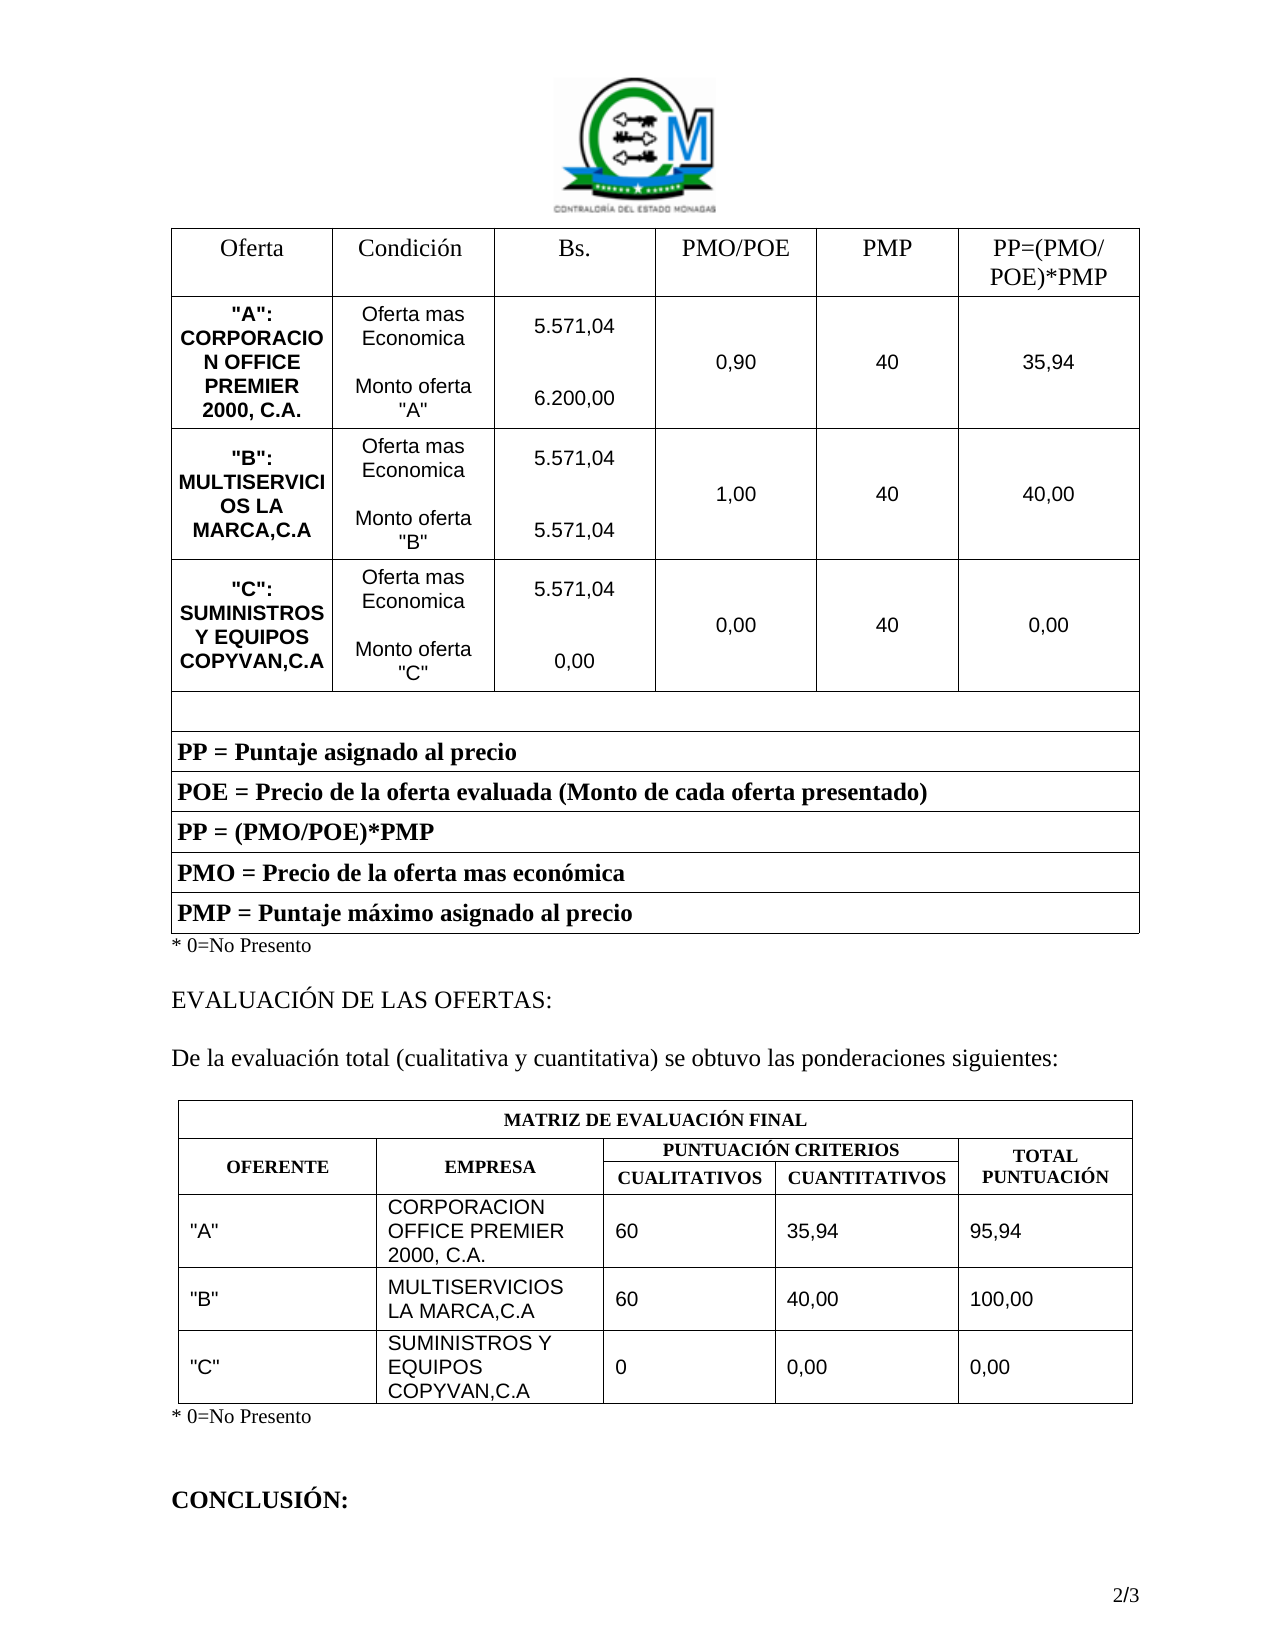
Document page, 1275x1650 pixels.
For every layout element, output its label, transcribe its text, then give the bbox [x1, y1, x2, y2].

table_cell PMP = Puntaje máximo asignado al precio [172, 893, 1139, 932]
text EVALUACIÓN DE LAS OFERTAS: [171, 985, 1139, 1014]
table_cell 0,90 [656, 297, 816, 428]
table_cell "B": MULTISERVICIOS LA MARCA,C.A [172, 429, 332, 559]
table_cell 5.571,04 6.200,00 [495, 297, 655, 428]
table_cell 100,00 [959, 1268, 1132, 1330]
text De la evaluación total (cualitativa y cuantitativa) se obtuvo las ponderaciones siguientes: [171, 1043, 1139, 1072]
text CONCLUSIÓN: [171, 1485, 1139, 1514]
table_cell Oferta [172, 229, 332, 296]
table_cell MULTISERVICIOS LA MARCA,C.A [377, 1268, 603, 1330]
picture [551, 75, 719, 216]
table_cell 40 [817, 560, 958, 691]
table_cell CUALITATIVOS [604, 1162, 775, 1194]
table_cell 0,00 [959, 560, 1139, 691]
table_cell 60 [604, 1268, 775, 1330]
table_cell CUANTITATIVOS [776, 1162, 958, 1194]
table_cell Bs. [495, 229, 655, 296]
table_cell SUMINISTROS Y EQUIPOS COPYVAN,C.A [377, 1331, 603, 1403]
table_cell PUNTUACIÓN CRITERIOS [604, 1139, 958, 1161]
table_cell 60 [604, 1195, 775, 1267]
table_cell 0 [604, 1331, 775, 1403]
table_cell 40 [817, 429, 958, 559]
table_cell "A": CORPORACION OFFICE PREMIER 2000, C.A. [172, 297, 332, 428]
table_cell 5.571,04 0,00 [495, 560, 655, 691]
table_cell PMO/POE [656, 229, 816, 296]
table_cell PP = Puntaje asignado al precio [172, 732, 1139, 771]
table_cell 35,94 [776, 1195, 958, 1267]
table_cell PMO = Precio de la oferta mas económica [172, 853, 1139, 892]
table_cell PP=(PMO/POE)*PMP [959, 229, 1139, 296]
table_cell "C": SUMINISTROS Y EQUIPOS COPYVAN,C.A [172, 560, 332, 691]
table_cell Oferta mas Economica Monto oferta "A" [333, 297, 494, 428]
table_cell PMP [817, 229, 958, 296]
table_cell Condición [333, 229, 494, 296]
table_cell Oferta mas Economica Monto oferta "B" [333, 429, 494, 559]
table_cell POE = Precio de la oferta evaluada (Monto de cada oferta presentado) [172, 772, 1139, 811]
table_cell PP = (PMO/POE)*PMP [172, 812, 1139, 852]
table_cell 0,00 [776, 1331, 958, 1403]
table_cell Oferta mas Economica Monto oferta "C" [333, 560, 494, 691]
table_cell 35,94 [959, 297, 1139, 428]
table_cell 5.571,04 5.571,04 [495, 429, 655, 559]
table_cell OFERENTE [179, 1139, 376, 1194]
table_cell 40,00 [959, 429, 1139, 559]
table_cell 95,94 [959, 1195, 1132, 1267]
table_cell "C" [179, 1331, 376, 1403]
table_header MATRIZ DE EVALUACIÓN FINAL [179, 1101, 1132, 1138]
table_cell 40,00 [776, 1268, 958, 1330]
table_cell 0,00 [959, 1331, 1132, 1403]
text * 0=No Presento [171, 934, 1139, 957]
table_cell "B" [179, 1268, 376, 1330]
table_cell 1,00 [656, 429, 816, 559]
table_cell EMPRESA [377, 1139, 603, 1194]
table_cell [172, 692, 1139, 731]
table_cell TOTAL PUNTUACIÓN [959, 1139, 1132, 1194]
table_cell "A" [179, 1195, 376, 1267]
table_cell 40 [817, 297, 958, 428]
table_cell CORPORACION OFFICE PREMIER 2000, C.A. [377, 1195, 603, 1267]
text * 0=No Presento [171, 1404, 1139, 1428]
table_cell 0,00 [656, 560, 816, 691]
